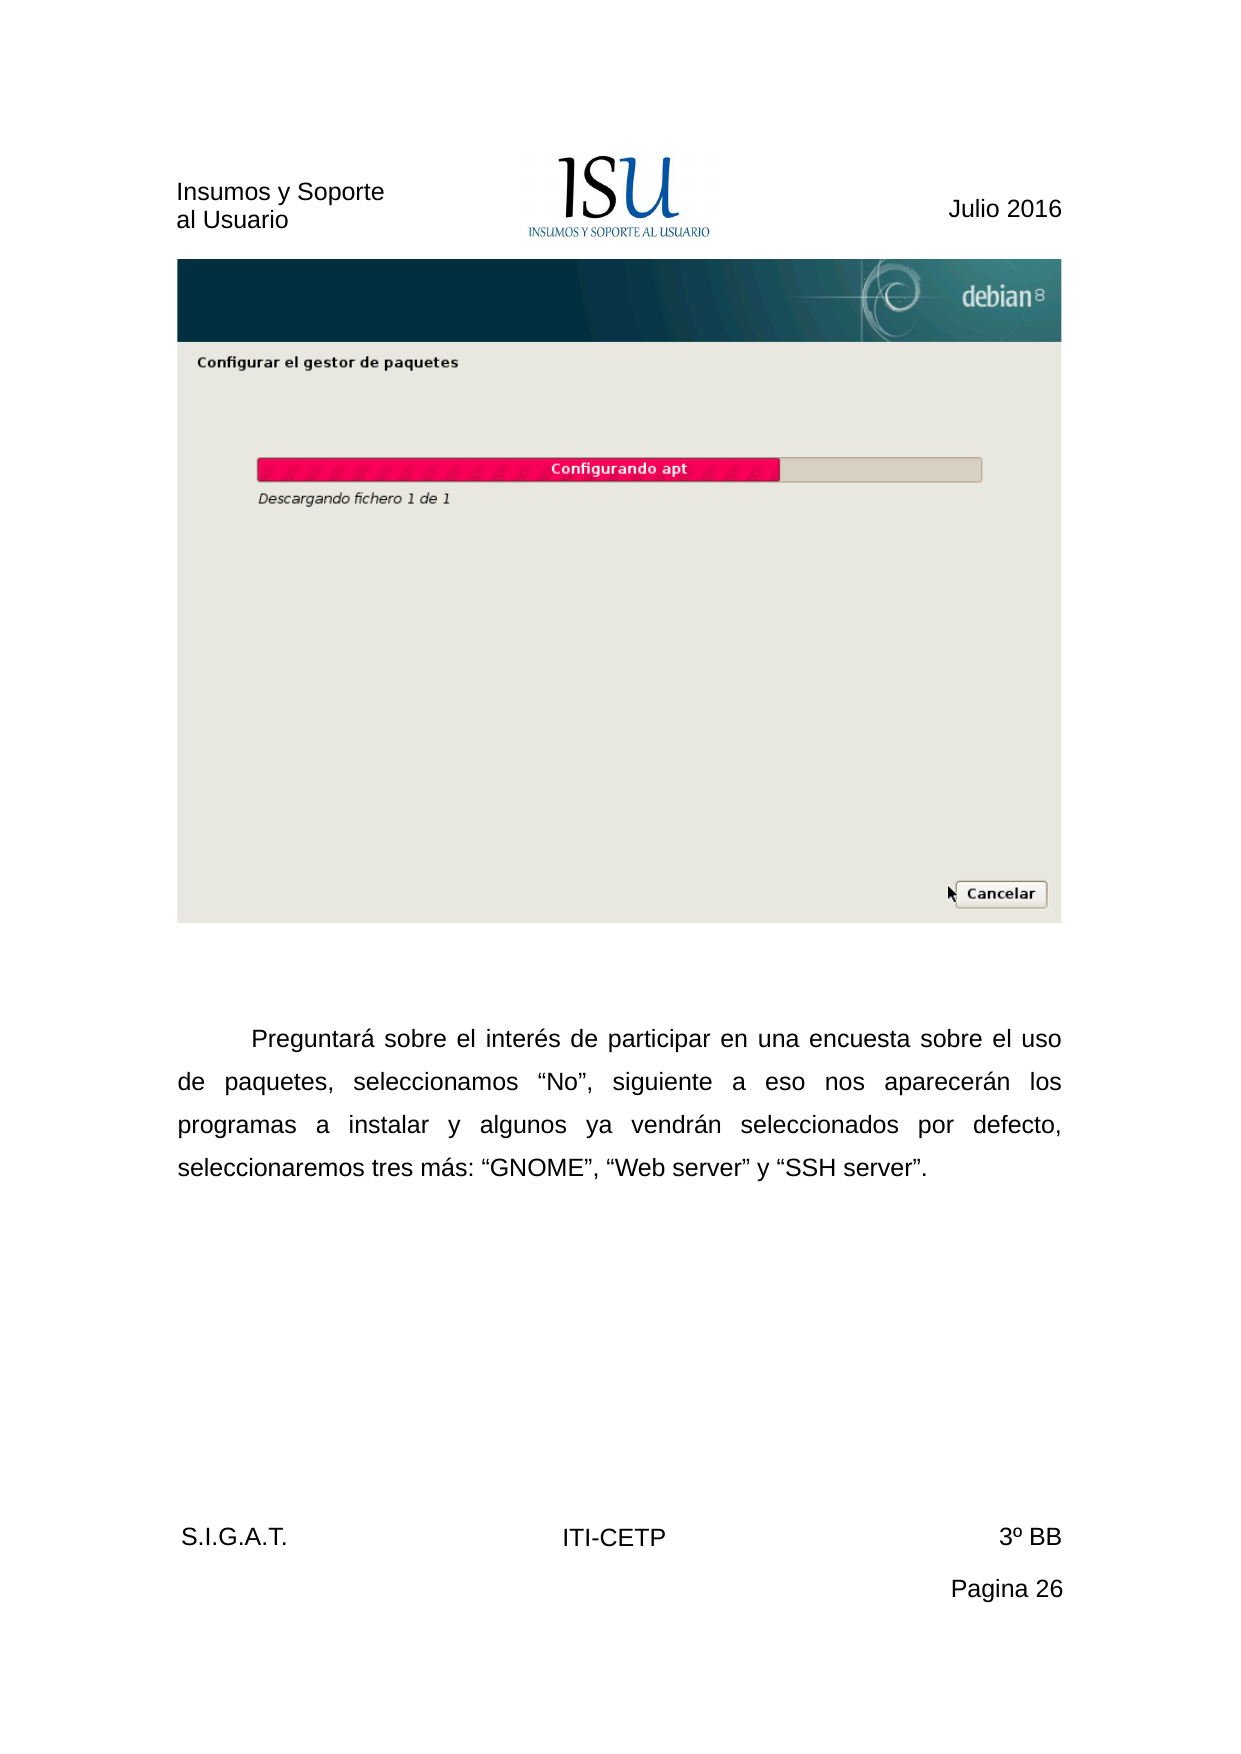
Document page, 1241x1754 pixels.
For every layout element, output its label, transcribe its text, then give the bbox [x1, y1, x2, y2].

picture [517, 138, 723, 252]
text Preguntará sobre el interés de participar en una encuesta sobre el uso de paquetes, seleccionamos “No”, siguiente a eso nos aparecerán los programas a instalar y algunos ya vendrán seleccionados por defecto, seleccionaremos tres más: “GNOME”, “Web server” y “SSH server”. [177, 1024, 1063, 1182]
picture [177, 259, 1062, 923]
